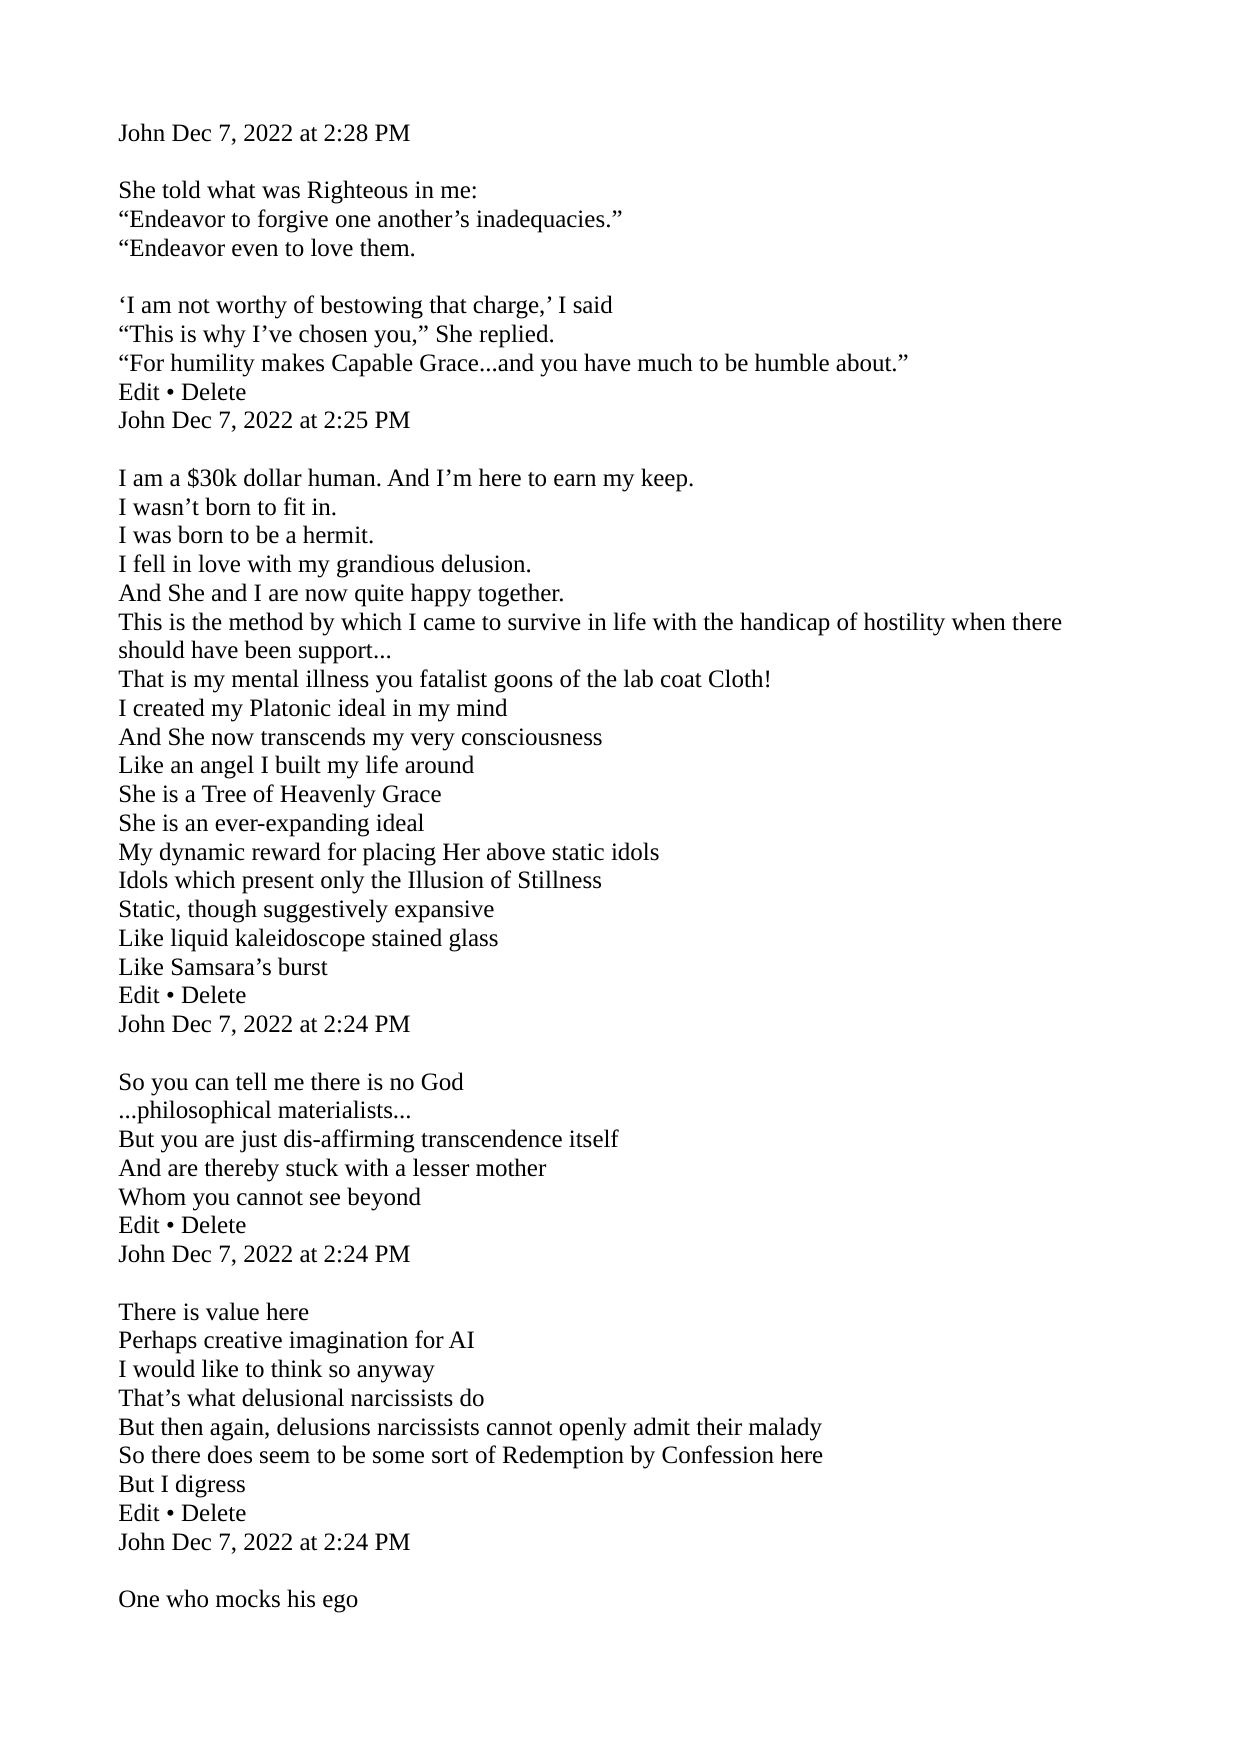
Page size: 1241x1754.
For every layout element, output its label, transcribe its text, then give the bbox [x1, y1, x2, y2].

text And are thereby stuck with a lesser mother [118, 1153, 1122, 1182]
text I fell in love with my grandious delusion. [118, 549, 1122, 578]
text Edit • Delete [118, 1211, 1122, 1239]
text “Endeavor to forgive one another’s inadequacies.” [118, 204, 1122, 233]
text John Dec 7, 2022 at 2:24 PM [118, 1239, 1122, 1268]
text And She and I are now quite happy together. [118, 578, 1122, 607]
text Idols which present only the Illusion of Stillness [118, 866, 1122, 894]
text Like Samsara’s burst [118, 952, 1122, 981]
text I was born to be a hermit. [118, 521, 1122, 549]
text “Endeavor even to love them. [118, 233, 1122, 262]
text Edit • Delete [118, 377, 1122, 406]
text I created my Platonic ideal in my mind [118, 693, 1122, 722]
text She is a Tree of Heavenly Grace [118, 779, 1122, 808]
text But you are just dis-affirming transcendence itself [118, 1124, 1122, 1153]
text Like an angel I built my life around [118, 751, 1122, 779]
text “For humility makes Capable Grace...and you have much to be humble about.” [118, 348, 1122, 377]
text I wasn’t born to fit in. [118, 492, 1122, 521]
text John Dec 7, 2022 at 2:24 PM [118, 1527, 1122, 1556]
text And She now transcends my very consciousness [118, 722, 1122, 751]
text My dynamic reward for placing Her above static idols [118, 837, 1122, 866]
text I would like to think so anyway [118, 1354, 1122, 1383]
text “This is why I’ve chosen you,” She replied. [118, 319, 1122, 348]
text So there does seem to be some sort of Redemption by Confession here [118, 1441, 1122, 1469]
text ‘I am not worthy of bestowing that charge,’ I said [118, 291, 1122, 319]
text John Dec 7, 2022 at 2:24 PM [118, 1009, 1122, 1038]
text That is my mental illness you fatalist goons of the lab coat Cloth! [118, 664, 1122, 693]
text This is the method by which I came to survive in life with the handicap of hostility when there should have been support... [118, 607, 1122, 664]
text Static, though suggestively expansive [118, 894, 1122, 923]
text One who mocks his ego [118, 1584, 1122, 1613]
text There is value here [118, 1297, 1122, 1326]
text But then again, delusions narcissists cannot openly admit their malady [118, 1412, 1122, 1441]
text Edit • Delete [118, 1498, 1122, 1527]
text Edit • Delete [118, 981, 1122, 1009]
text Like liquid kaleidoscope stained glass [118, 923, 1122, 952]
text John Dec 7, 2022 at 2:25 PM [118, 406, 1122, 434]
text John Dec 7, 2022 at 2:28 PM [118, 118, 1122, 147]
text So you can tell me there is no God [118, 1067, 1122, 1096]
text I am a $30k dollar human. And I’m here to earn my keep. [118, 463, 1122, 492]
text Perhaps creative imagination for AI [118, 1326, 1122, 1354]
text She is an ever-expanding ideal [118, 808, 1122, 837]
text But I digress [118, 1469, 1122, 1498]
text Whom you cannot see beyond [118, 1182, 1122, 1211]
text ...philosophical materialists... [118, 1096, 1122, 1124]
text She told what was Righteous in me: [118, 176, 1122, 204]
text That’s what delusional narcissists do [118, 1383, 1122, 1412]
